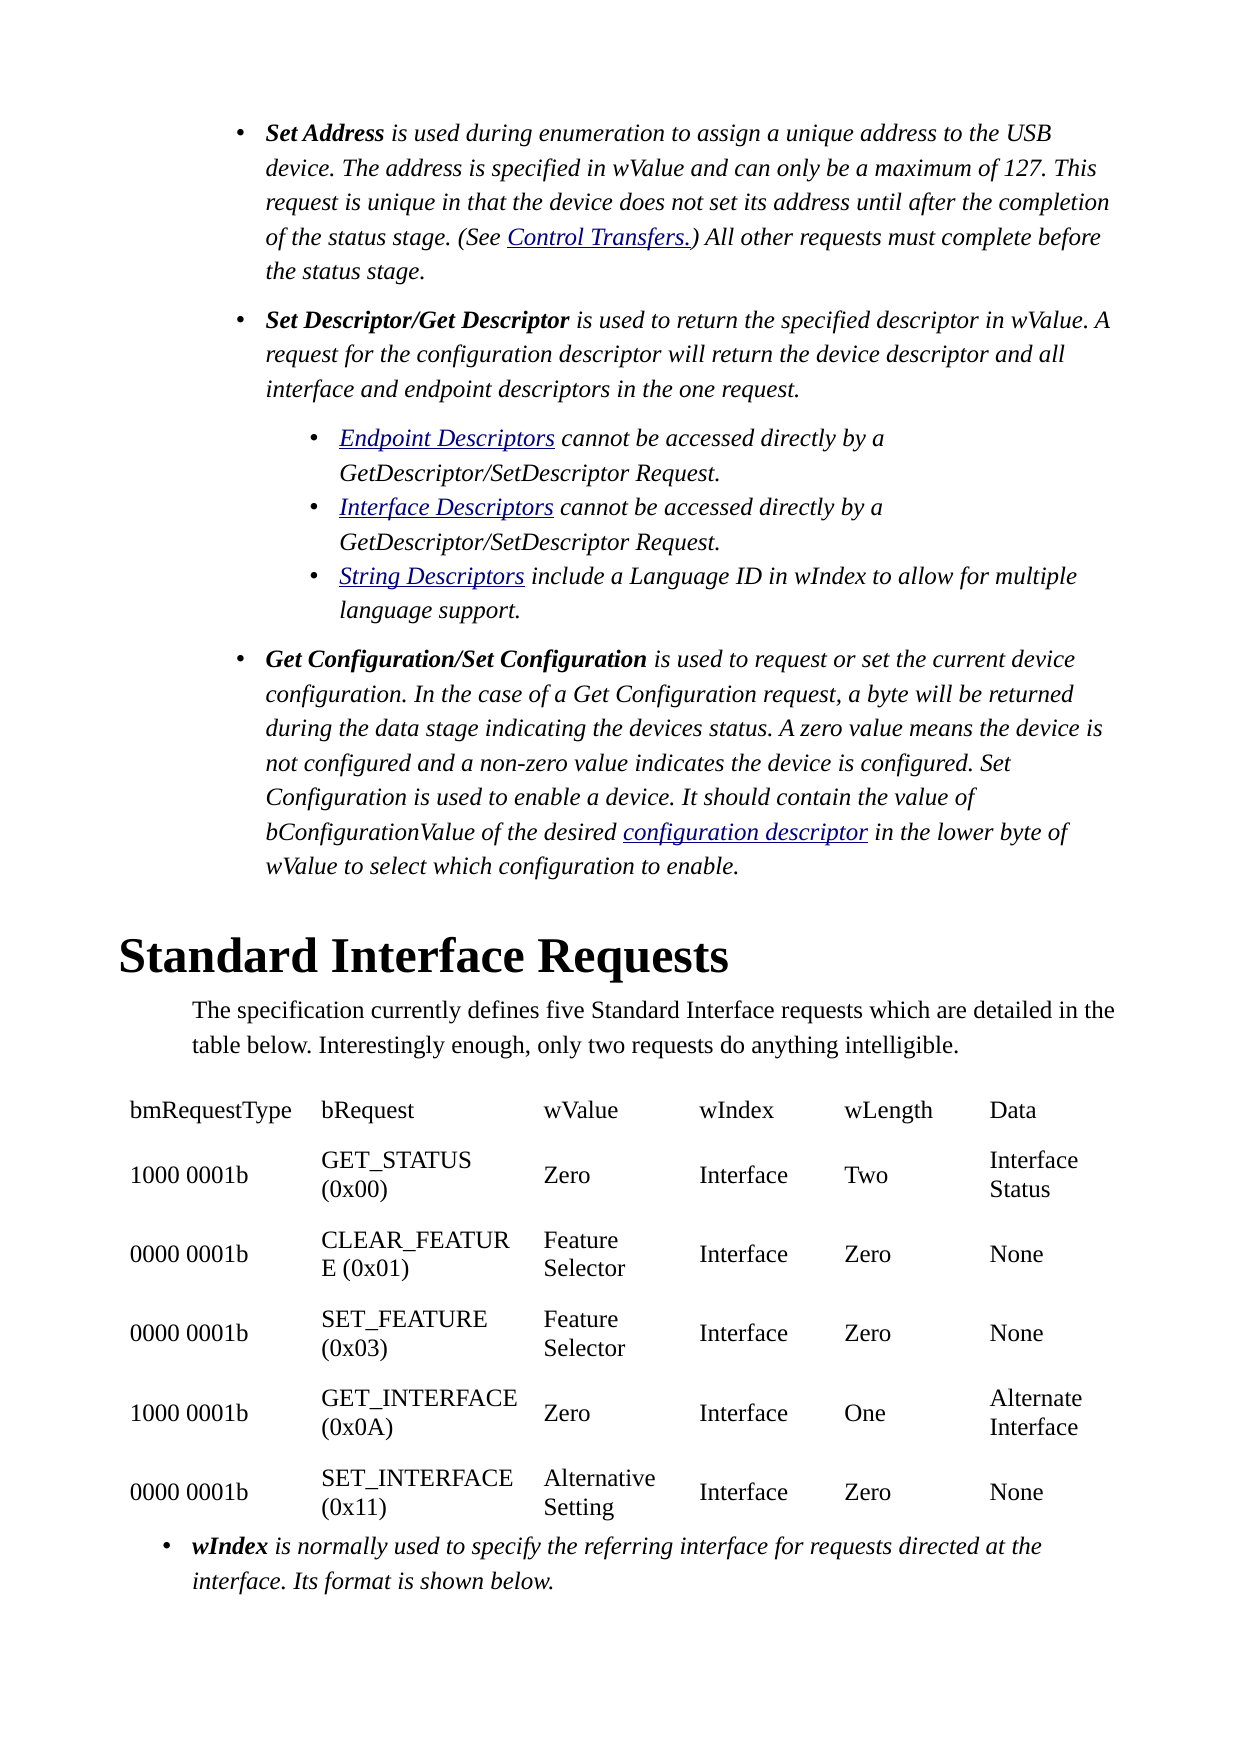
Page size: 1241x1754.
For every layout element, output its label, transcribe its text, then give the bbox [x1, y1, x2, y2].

list The specification currently defines five Standard Interface requests which are detailed in the table below. Interestingly enough, only two requests do anything intelligible. [162, 996, 1122, 1059]
subtitle Standard Interface Requests [118, 926, 1122, 983]
list Get Configuration/Set Configuration is used to request or set the current device configuration. In the case of a Get Configuration request, a byte will be returned during the data stage indicating the devices status. A zero value means the device is not configured and a non-zero value indicates the device is configured. Set Configuration is used to enable a device. It should contain the value of bConfigurationValue of the desired configuration descriptor in the lower byte of wValue to select which configuration to enable. [236, 644, 1122, 880]
table_header wIndex [688, 1084, 833, 1134]
table_cell None [979, 1214, 1122, 1293]
table_cell None [979, 1293, 1122, 1373]
table_header bRequest [310, 1084, 532, 1134]
table_cell GET_STATUS (0x00) [310, 1135, 532, 1214]
table_cell Zero [833, 1214, 978, 1293]
table_cell 0000 0001b [119, 1214, 310, 1293]
table_cell Interface [688, 1452, 833, 1531]
table_cell 0000 0001b [119, 1452, 310, 1531]
table_cell One [833, 1373, 978, 1452]
list Set Address is used during enumeration to assign a unique address to the USB device. The address is specified in wValue and can only be a maximum of 127. This request is unique in that the device does not set its address until after the completion of the status stage. (See Control Transfers.) All other requests must complete before the status stage. [236, 118, 1122, 285]
table_cell CLEAR_FEATURE (0x01) [310, 1214, 532, 1293]
table_cell SET_INTERFACE (0x11) [310, 1452, 532, 1531]
table_cell SET_FEATURE (0x03) [310, 1293, 532, 1373]
list String Descriptors include a Language ID in wIndex to allow for multiple language support. [309, 561, 1122, 624]
table_cell Interface [688, 1135, 833, 1214]
table_cell Interface Status [979, 1135, 1122, 1214]
table_cell Two [833, 1135, 978, 1214]
table_cell Zero [833, 1293, 978, 1373]
table_header wLength [833, 1084, 978, 1134]
list wIndex is normally used to specify the referring interface for requests directed at the interface. Its format is shown below. [162, 1531, 1122, 1594]
table_cell 1000 0001b [119, 1135, 310, 1214]
list Set Descriptor/Get Descriptor is used to return the specified descriptor in wValue. A request for the configuration descriptor will return the device descriptor and all interface and endpoint descriptors in the one request. [236, 305, 1122, 403]
table_cell Zero [833, 1452, 978, 1531]
table_header wValue [532, 1084, 688, 1134]
table_cell 0000 0001b [119, 1293, 310, 1373]
table_cell Interface [688, 1293, 833, 1373]
table_cell Feature Selector [532, 1293, 688, 1373]
table_header Data [979, 1084, 1122, 1134]
table_cell 1000 0001b [119, 1373, 310, 1452]
list Interface Descriptors cannot be accessed directly by a GetDescriptor/SetDescriptor Request. [309, 492, 1122, 555]
table_cell Zero [532, 1373, 688, 1452]
table_header bmRequestType [119, 1084, 310, 1134]
table_cell Interface [688, 1373, 833, 1452]
list Endpoint Descriptors cannot be accessed directly by a GetDescriptor/SetDescriptor Request. [309, 423, 1122, 486]
table_cell Zero [532, 1135, 688, 1214]
table_cell GET_INTERFACE (0x0A) [310, 1373, 532, 1452]
table_cell None [979, 1452, 1122, 1531]
table_cell Alternative Setting [532, 1452, 688, 1531]
table_cell Alternate Interface [979, 1373, 1122, 1452]
table_cell Interface [688, 1214, 833, 1293]
table_cell Feature Selector [532, 1214, 688, 1293]
